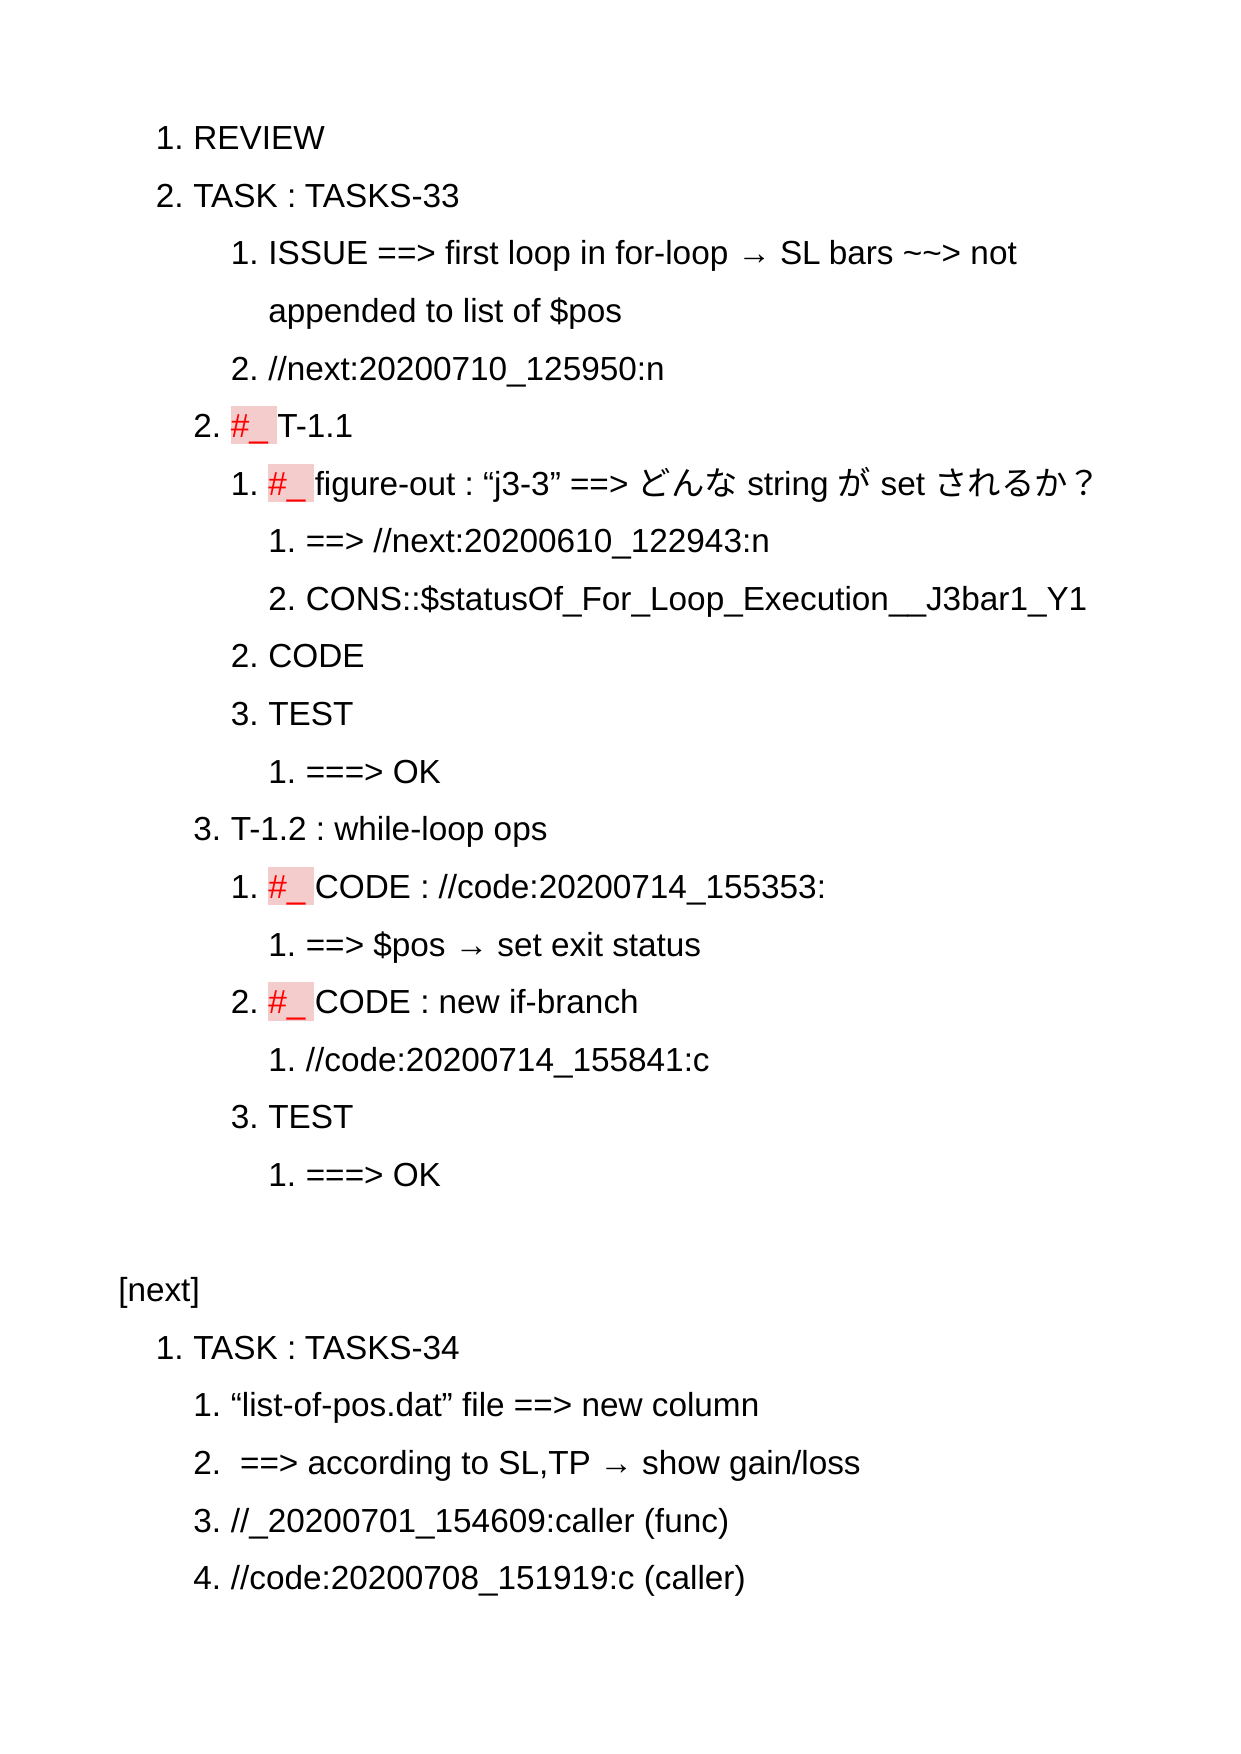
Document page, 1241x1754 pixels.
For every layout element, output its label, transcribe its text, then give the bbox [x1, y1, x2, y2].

list ISSUE ==> first loop in for-loop → SL bars ~~> not appended to list of $pos [231, 233, 1122, 329]
text [next] [118, 1270, 1122, 1309]
list CODE [231, 637, 1122, 675]
list #_ CODE : new if-branch [231, 982, 1122, 1021]
list TEST [231, 1097, 1122, 1136]
list //code:20200708_151919:c (caller) [193, 1558, 1122, 1597]
list #_ T-1.1 [193, 406, 1122, 444]
list //next:20200710_125950:n [231, 348, 1122, 387]
list TASK : TASKS-33 [156, 176, 1122, 214]
list #_ CODE : //code:20200714_155353: [231, 867, 1122, 905]
list //_20200701_154609:caller (func) [193, 1501, 1122, 1539]
list ==> //next:20200610_122943:n [268, 521, 1122, 560]
list ==> according to SL,TP → show gain/loss [193, 1443, 1122, 1481]
list ==> $pos → set exit status [268, 924, 1122, 963]
list “list-of-pos.dat” file ==> new column [193, 1385, 1122, 1424]
list //code:20200714_155841:c [268, 1040, 1122, 1078]
list TEST [231, 694, 1122, 733]
list T-1.2 : while-loop ops [193, 809, 1122, 848]
list ===> OK [268, 1155, 1122, 1193]
list REVIEW [156, 118, 1122, 157]
list CONS::$statusOf_For_Loop_Execution__J3bar1_Y1 [268, 579, 1122, 617]
list #_ figure-out : “j3-3” ==> どんな string が set されるか？ [231, 464, 1122, 502]
list ===> OK [268, 752, 1122, 790]
list TASK : TASKS-34 [156, 1328, 1122, 1366]
